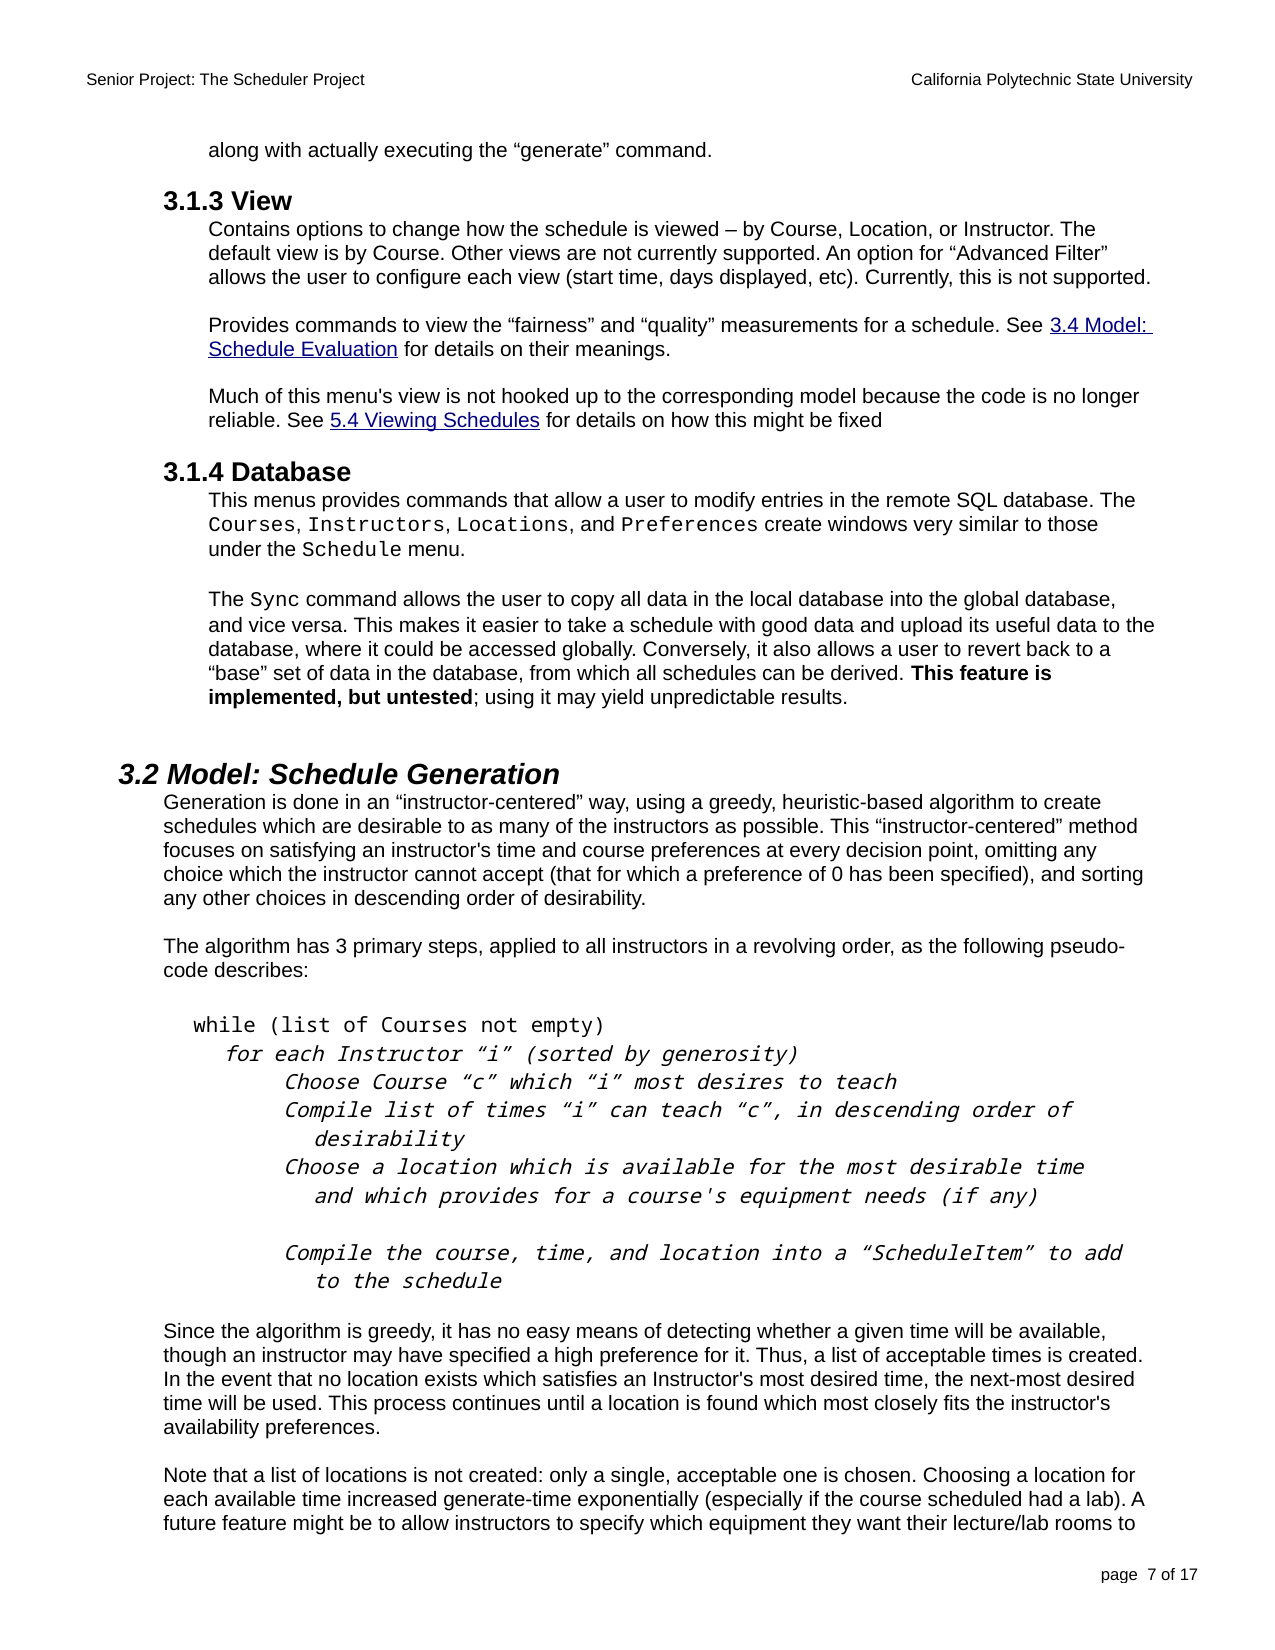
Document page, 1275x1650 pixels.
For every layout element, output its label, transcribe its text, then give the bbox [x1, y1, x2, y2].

text Provides commands to view the “fairness” and “quality” measurements for a schedule. See 3.4 Model: Schedule Evaluation for details on their meanings. [208, 312, 1157, 360]
text The algorithm has 3 primary steps, applied to all instructors in a revolving order, as the following pseudo-code describes: [163, 934, 1157, 982]
text Compile the course, time, and location into a “ScheduleItem” to add to the schedule [163, 1238, 1157, 1295]
text Choose Course “c” which “i” most desires to teach [163, 1067, 1157, 1096]
text Contains options to change how the schedule is viewed – by Course, Location, or Instructor. The default view is by Course. Other views are not currently supported. An option for “Advanced Filter” allows the user to configure each view (start time, days displayed, etc). Currently, this is not supported. [208, 217, 1157, 288]
subtitle 3.1.3 View [163, 185, 1157, 217]
subtitle 3.1.4 Database [163, 456, 1157, 487]
text along with actually executing the “generate” command. [208, 137, 1157, 161]
text This menus provides commands that allow a user to modify entries in the remote SQL database. The Courses, Instructors, Locations, and Preferences create windows very similar to those under the Schedule menu. [208, 487, 1157, 563]
text Since the algorithm is greedy, it has no easy means of detecting whether a given time will be available, though an instructor may have specified a high preference for it. Thus, a list of acceptable times is created. In the event that no location exists which satisfies an Instructor's most desired time, the next-most desired time will be used. This process continues until a location is found which most closely fits the instructor's availability preferences. [163, 1319, 1157, 1438]
text Compile list of times “i” can teach “c”, in descending order of desirability [163, 1096, 1157, 1152]
text Choose a location which is available for the most desirable time and which provides for a course's equipment needs (if any) [163, 1152, 1157, 1209]
text for each Instructor “i” (sorted by generosity) [163, 1039, 1157, 1067]
text Note that a list of locations is not created: only a single, acceptable one is chosen. Choosing a location for each available time increased generate-time exponentially (especially if the course scheduled had a lab). A future feature might be to allow instructors to specify which equipment they want their lecture/lab rooms to [163, 1462, 1157, 1534]
subtitle 3.2 Model: Schedule Generation [118, 757, 1157, 790]
text Generation is done in an “instructor-centered” way, using a greedy, heuristic-based algorithm to create schedules which are desirable to as many of the instructors as possible. This “instructor-centered” method focuses on satisfying an instructor's time and course preferences at every decision point, omitting any choice which the instructor cannot accept (that for which a preference of 0 has been specified), and sorting any other choices in descending order of desirability. [163, 790, 1157, 910]
text while (list of Courses not empty) [163, 1010, 1157, 1039]
text The Sync command allows the user to copy all data in the local database into the global database, and vice versa. This makes it easier to take a schedule with good data and upload its useful data to the database, where it could be accessed globally. Conversely, it also allows a user to revert back to a “base” set of data in the database, from which all schedules can be derived. This feature is implemented, but untested; using it may yield unpredictable results. [208, 587, 1157, 709]
text Much of this menu's view is not hooked up to the corresponding model because the code is no longer reliable. See 5.4 Viewing Schedules for details on how this might be fixed [208, 384, 1157, 432]
